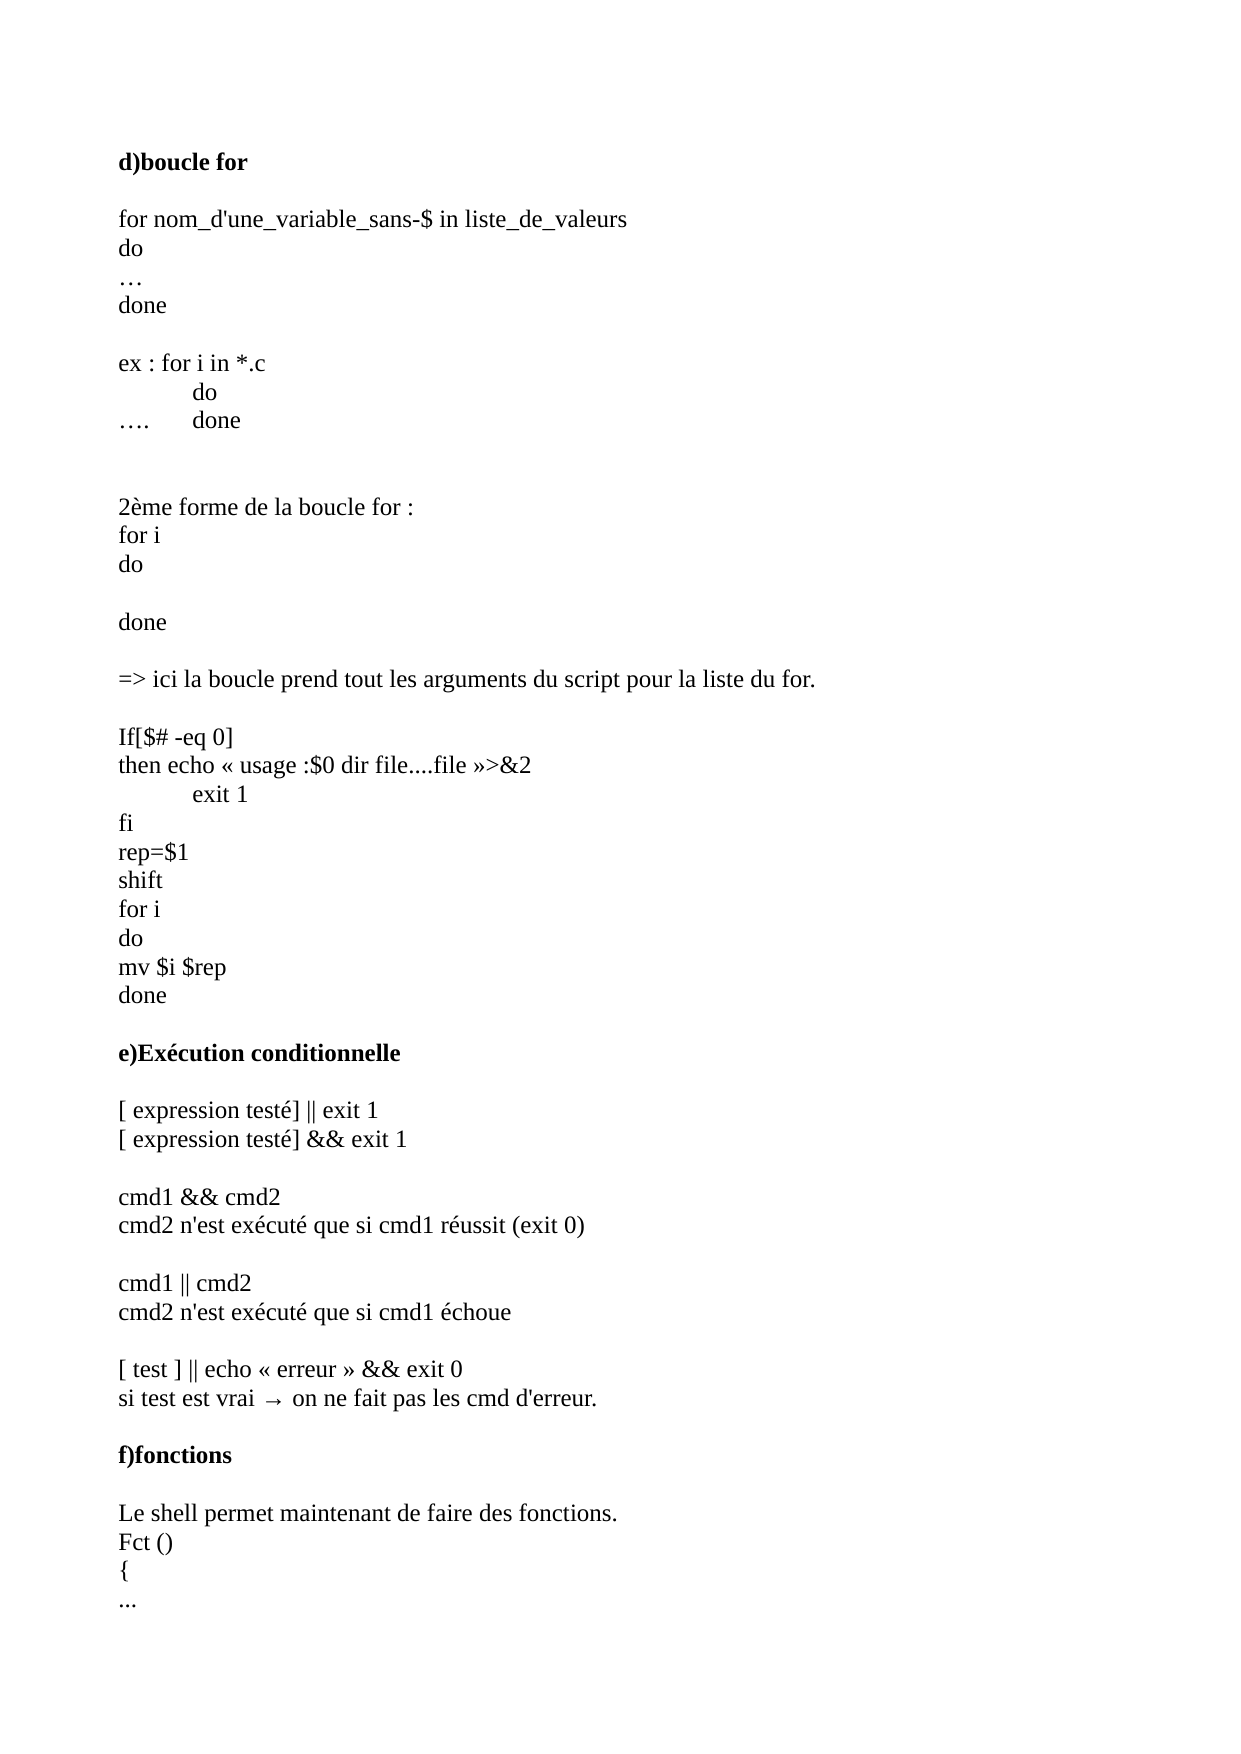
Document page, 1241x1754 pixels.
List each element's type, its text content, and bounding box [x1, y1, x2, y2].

text f)fonctions [118, 1441, 1122, 1469]
text cmd2 n'est exécuté que si cmd1 échoue [118, 1297, 1122, 1326]
text do [118, 233, 1122, 262]
text cmd1 && cmd2 [118, 1182, 1122, 1211]
text 2ème forme de la boucle for : [118, 492, 1122, 521]
text mv $i $rep [118, 952, 1122, 981]
text do [118, 377, 1122, 406]
text Le shell permet maintenant de faire des fonctions. [118, 1498, 1122, 1527]
text done [118, 291, 1122, 319]
text for i [118, 521, 1122, 549]
text done [118, 607, 1122, 636]
text for nom_d'une_variable_sans-$ in liste_de_valeurs [118, 204, 1122, 233]
text do [118, 923, 1122, 952]
text then echo « usage :$0 dir file....file »>&2 [118, 751, 1122, 779]
text { [118, 1556, 1122, 1584]
text done [118, 981, 1122, 1009]
text Fct () [118, 1527, 1122, 1556]
text exit 1 [118, 779, 1122, 808]
text do [118, 549, 1122, 578]
text cmd1 || cmd2 [118, 1268, 1122, 1297]
text ex : for i in *.c [118, 348, 1122, 377]
text [ test ] || echo « erreur » && exit 0 [118, 1354, 1122, 1383]
text => ici la boucle prend tout les arguments du script pour la liste du for. [118, 664, 1122, 693]
text [ expression testé] || exit 1 [118, 1096, 1122, 1124]
text si test est vrai → on ne fait pas les cmd d'erreur. [118, 1383, 1122, 1412]
text [ expression testé] && exit 1 [118, 1124, 1122, 1153]
text … [118, 262, 1122, 291]
text fi [118, 808, 1122, 837]
text cmd2 n'est exécuté que si cmd1 réussit (exit 0) [118, 1211, 1122, 1239]
text shift [118, 866, 1122, 894]
text e)Exécution conditionnelle [118, 1038, 1122, 1067]
text for i [118, 894, 1122, 923]
text If[$# -eq 0] [118, 722, 1122, 751]
text …. done [118, 406, 1122, 434]
text rep=$1 [118, 837, 1122, 866]
text d)boucle for [118, 147, 1122, 176]
text ... [118, 1584, 1122, 1613]
